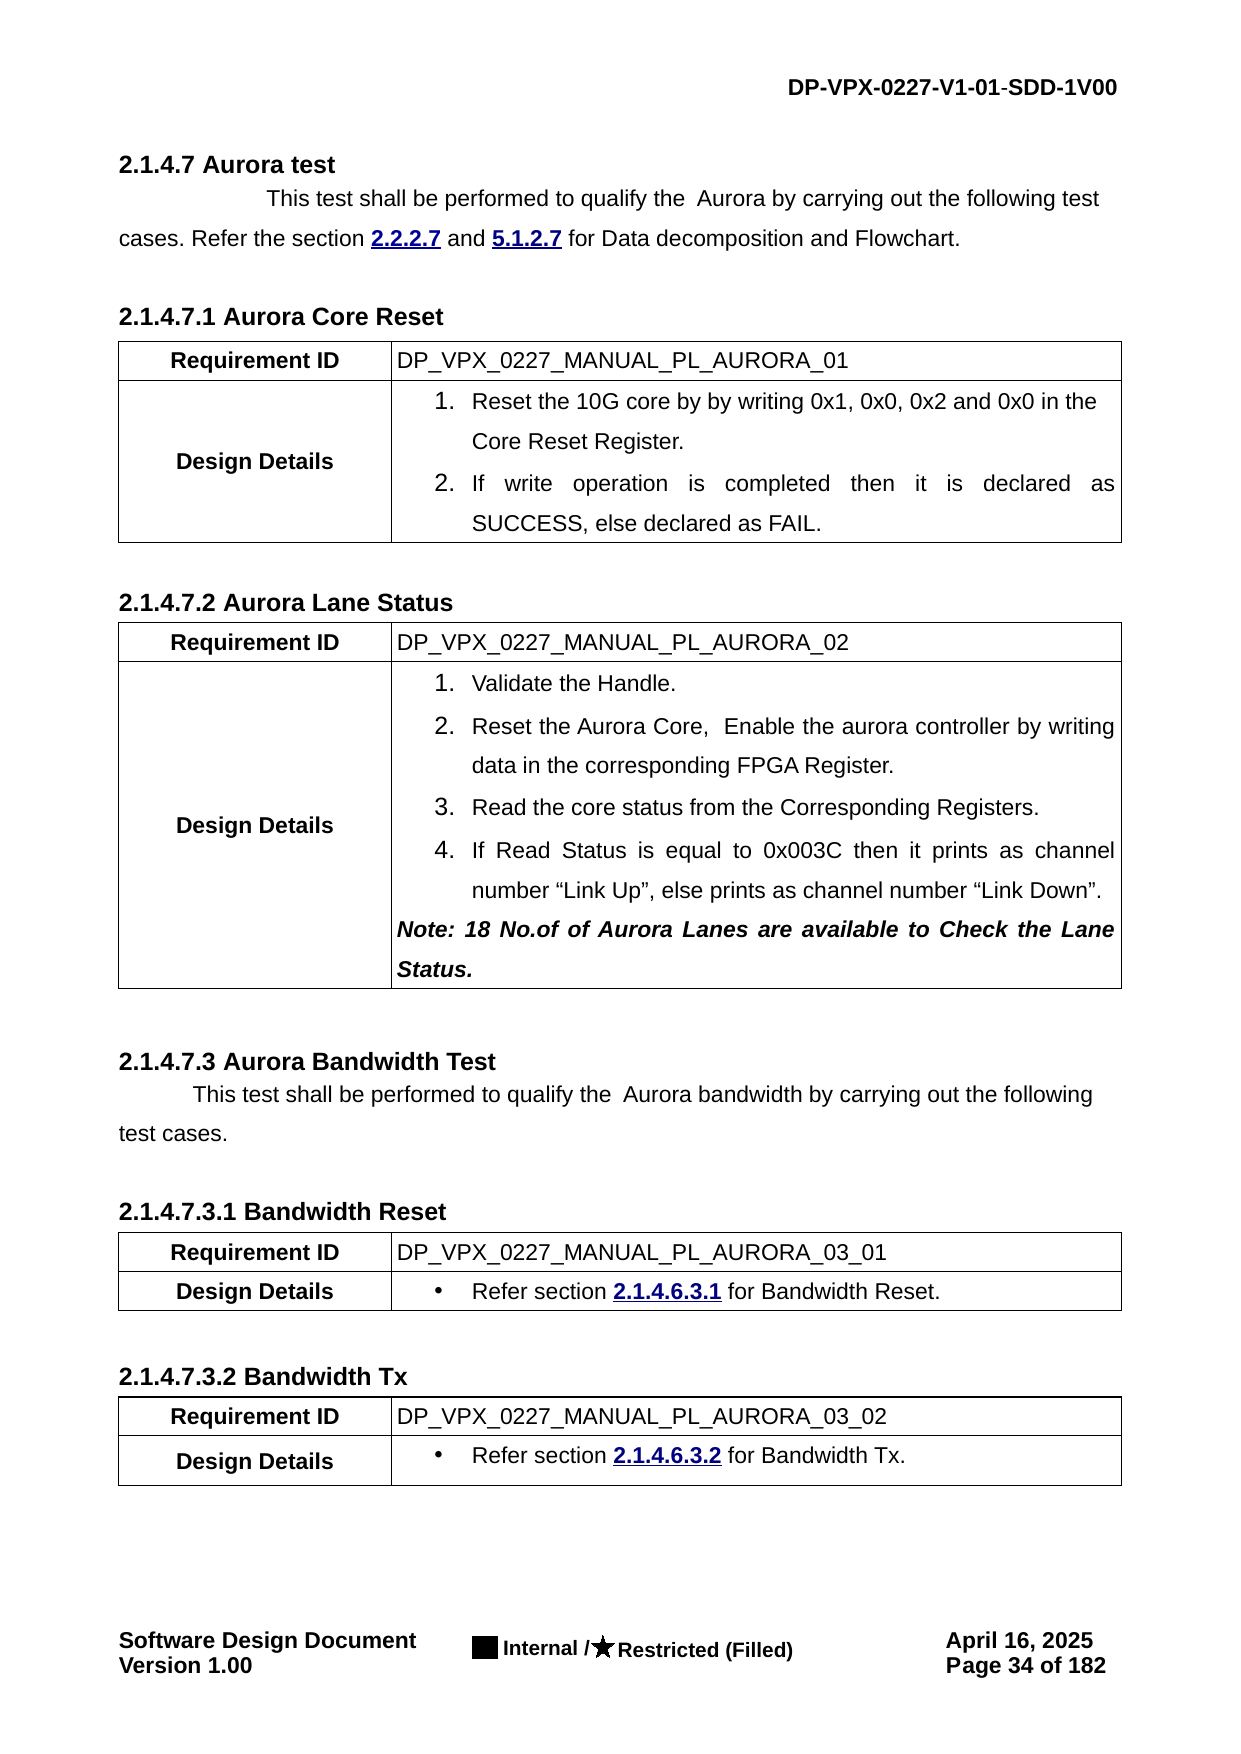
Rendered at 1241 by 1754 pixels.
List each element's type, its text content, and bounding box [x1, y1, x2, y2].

table_cell Design Details [119, 381, 391, 542]
table_cell Design Details [119, 662, 391, 988]
table_cell Refer section 2.1.4.6.3.1 for Bandwidth Reset. [392, 1272, 1121, 1310]
table_header Requirement ID [119, 1233, 391, 1271]
table_header DP_VPX_0227_MANUAL_PL_AURORA_02 [392, 623, 1121, 661]
subtitle Bandwidth Tx [118, 1361, 1122, 1390]
table_cell Design Details [119, 1272, 391, 1310]
subtitle Aurora Core Reset [118, 301, 1122, 330]
table_cell Refer section 2.1.4.6.3.2 for Bandwidth Tx. [392, 1436, 1121, 1485]
table_cell Reset the 10G core by by writing 0x1, 0x0, 0x2 and 0x0 in the Core Reset Register. If write operation is completed then it is declared as SUCCESS, else declared as FAIL. [392, 381, 1121, 542]
subtitle Aurora Lane Status [118, 593, 1122, 616]
table_header Requirement ID [119, 1398, 391, 1435]
table_header DP_VPX_0227_MANUAL_PL_AURORA_01 [392, 342, 1121, 379]
text This test shall be performed to qualify the Aurora bandwidth by carrying out the following test cases. [118, 1081, 1122, 1147]
subtitle Aurora Bandwidth Test [118, 1052, 1122, 1074]
table_cell Design Details [119, 1436, 391, 1485]
text This test shall be performed to qualify the Aurora by carrying out the following test cases. Refer the section 2.2.2.7 and 5.1.2.7 for Data decomposition and Flowchart. [118, 185, 1122, 251]
table_cell Validate the Handle. Reset the Aurora Core, Enable the aurora controller by writing data in the corresponding FPGA Register. Read the core status from the Corresponding Registers. If Read Status is equal to 0x003C then it prints as channel number “Link Up”, else prints as channel number “Link Down”. Note: 18 No.of of Aurora Lanes are available to Check the Lane Status. [392, 662, 1121, 988]
subtitle Aurora test [118, 150, 1122, 179]
table_header Requirement ID [119, 623, 391, 661]
table_header Requirement ID [119, 342, 391, 379]
subtitle Bandwidth Reset [118, 1197, 1122, 1226]
table_header DP_VPX_0227_MANUAL_PL_AURORA_03_01 [392, 1233, 1121, 1271]
table_header DP_VPX_0227_MANUAL_PL_AURORA_03_02 [392, 1398, 1121, 1435]
